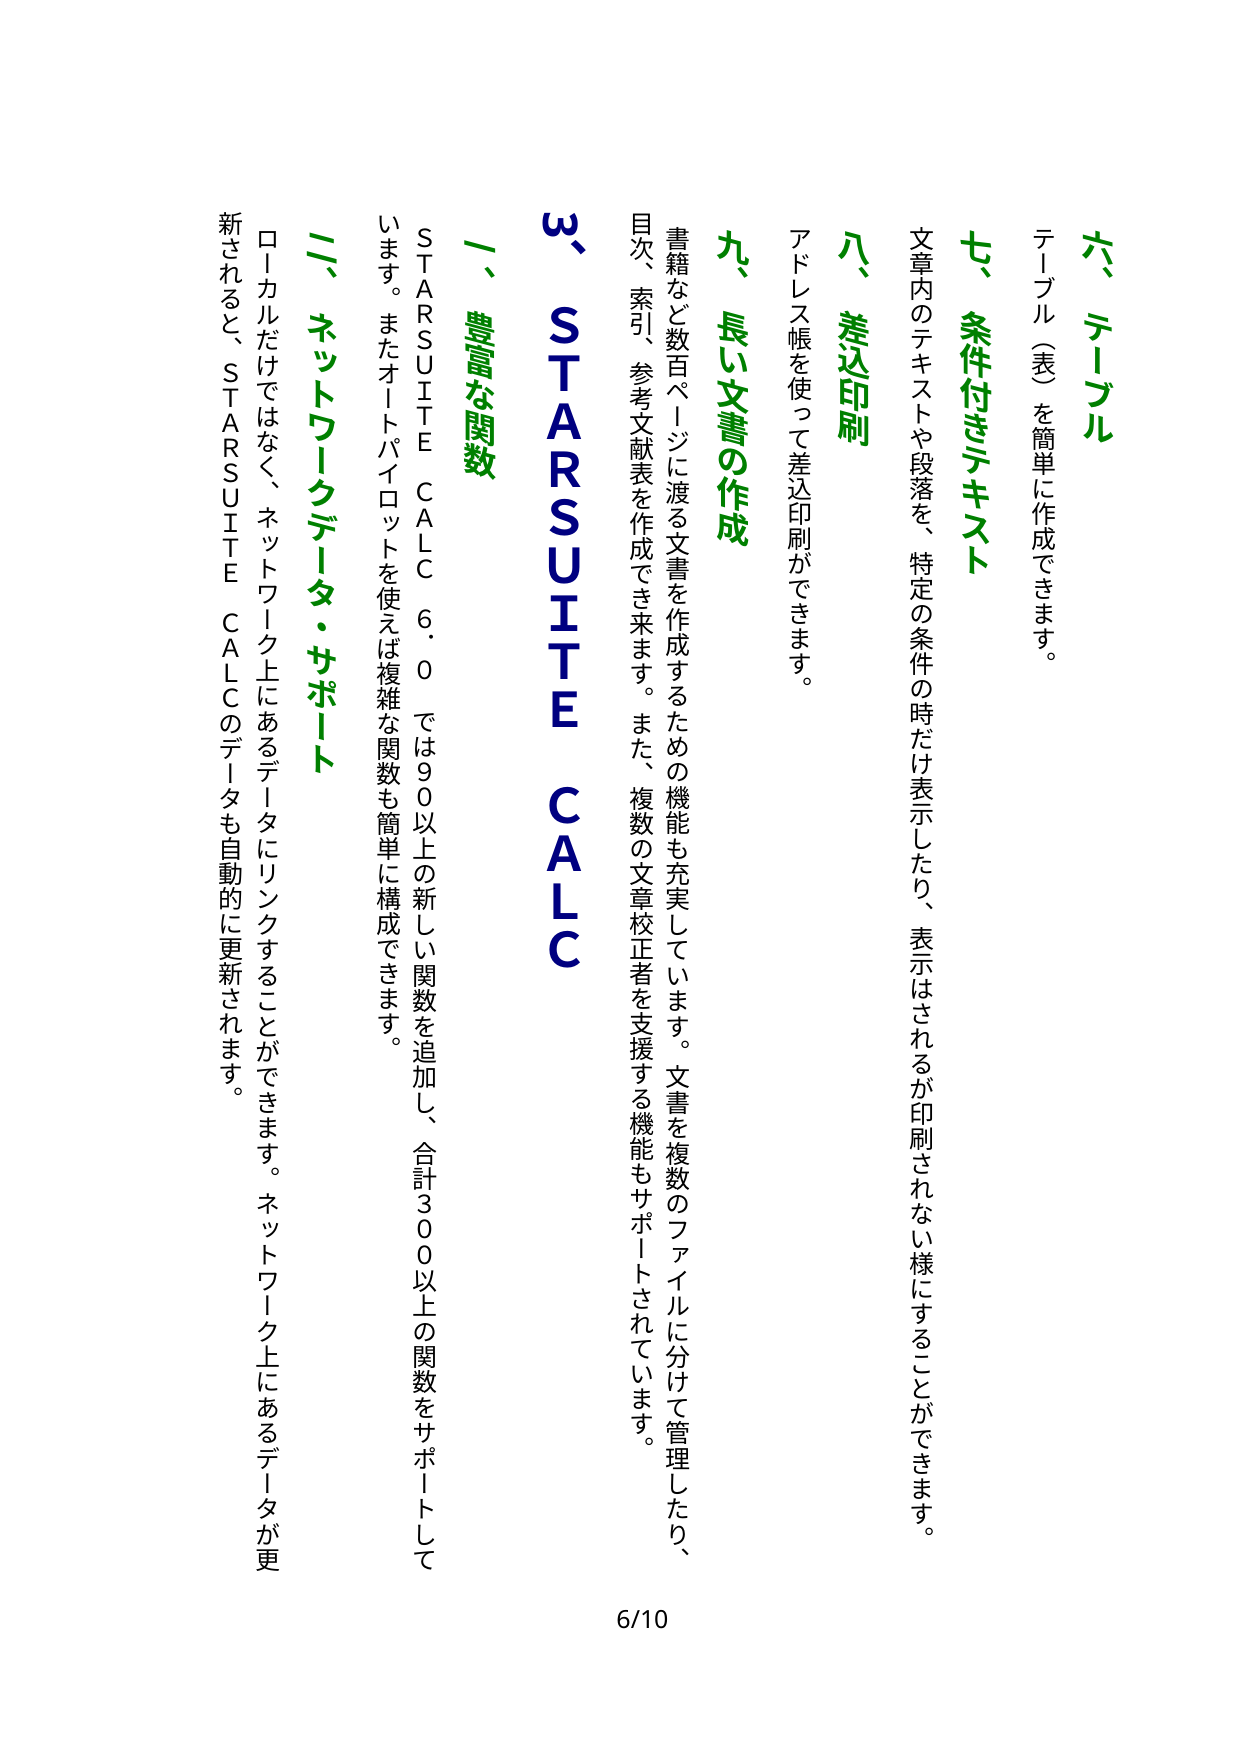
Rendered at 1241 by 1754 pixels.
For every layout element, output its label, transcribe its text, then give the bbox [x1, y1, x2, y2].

text ローカルだけではなく、ネットワーク上にあるデータにリンクすることができます。ネットワーク上にあるデータが更新されると、ＳＴＡＲＳＵＩＴＥ ＣＡＬＣのデータも自動的に更新されます。 [213, 211, 286, 1572]
subtitle テーブル [1074, 226, 1122, 1572]
text テーブル（表）を簡単に作成できます。 [1025, 211, 1062, 1572]
text ＳＴＡＲＳＵＩＴＥ ＣＡＬＣ ６．０ では９０以上の新しい関数を追加し、合計３００以上の関数をサポートしています。またオートパイロットを使えば複雑な関数も簡単に構成できます。 [371, 211, 443, 1572]
subtitle 差込印刷 [831, 226, 878, 1572]
text アドレス帳を使って差込印刷ができます。 [782, 211, 818, 1572]
subtitle 条件付きテキスト [952, 226, 1000, 1572]
subtitle 長い文書の作成 [709, 226, 757, 1572]
subtitle 豊富な関数 [456, 226, 504, 1572]
subtitle ネットワークデータ・サポート [298, 226, 346, 1572]
text 書籍など数百ページに渡る文書を作成するための機能も充実しています。文書を複数のファイルに分けて管理したり、目次、索引、参考文献表を作成でき来ます。また、複数の文章校正者を支援する機能もサポートされています。 [624, 211, 696, 1572]
subtitle ＳＴＡＲＳＵＩＴＥ ＣＡＬＣ [529, 211, 599, 1572]
text 文章内のテキストや段落を、特定の条件の時だけ表示したり、表示はされるが印刷されない様にすることができます。 [903, 211, 940, 1572]
